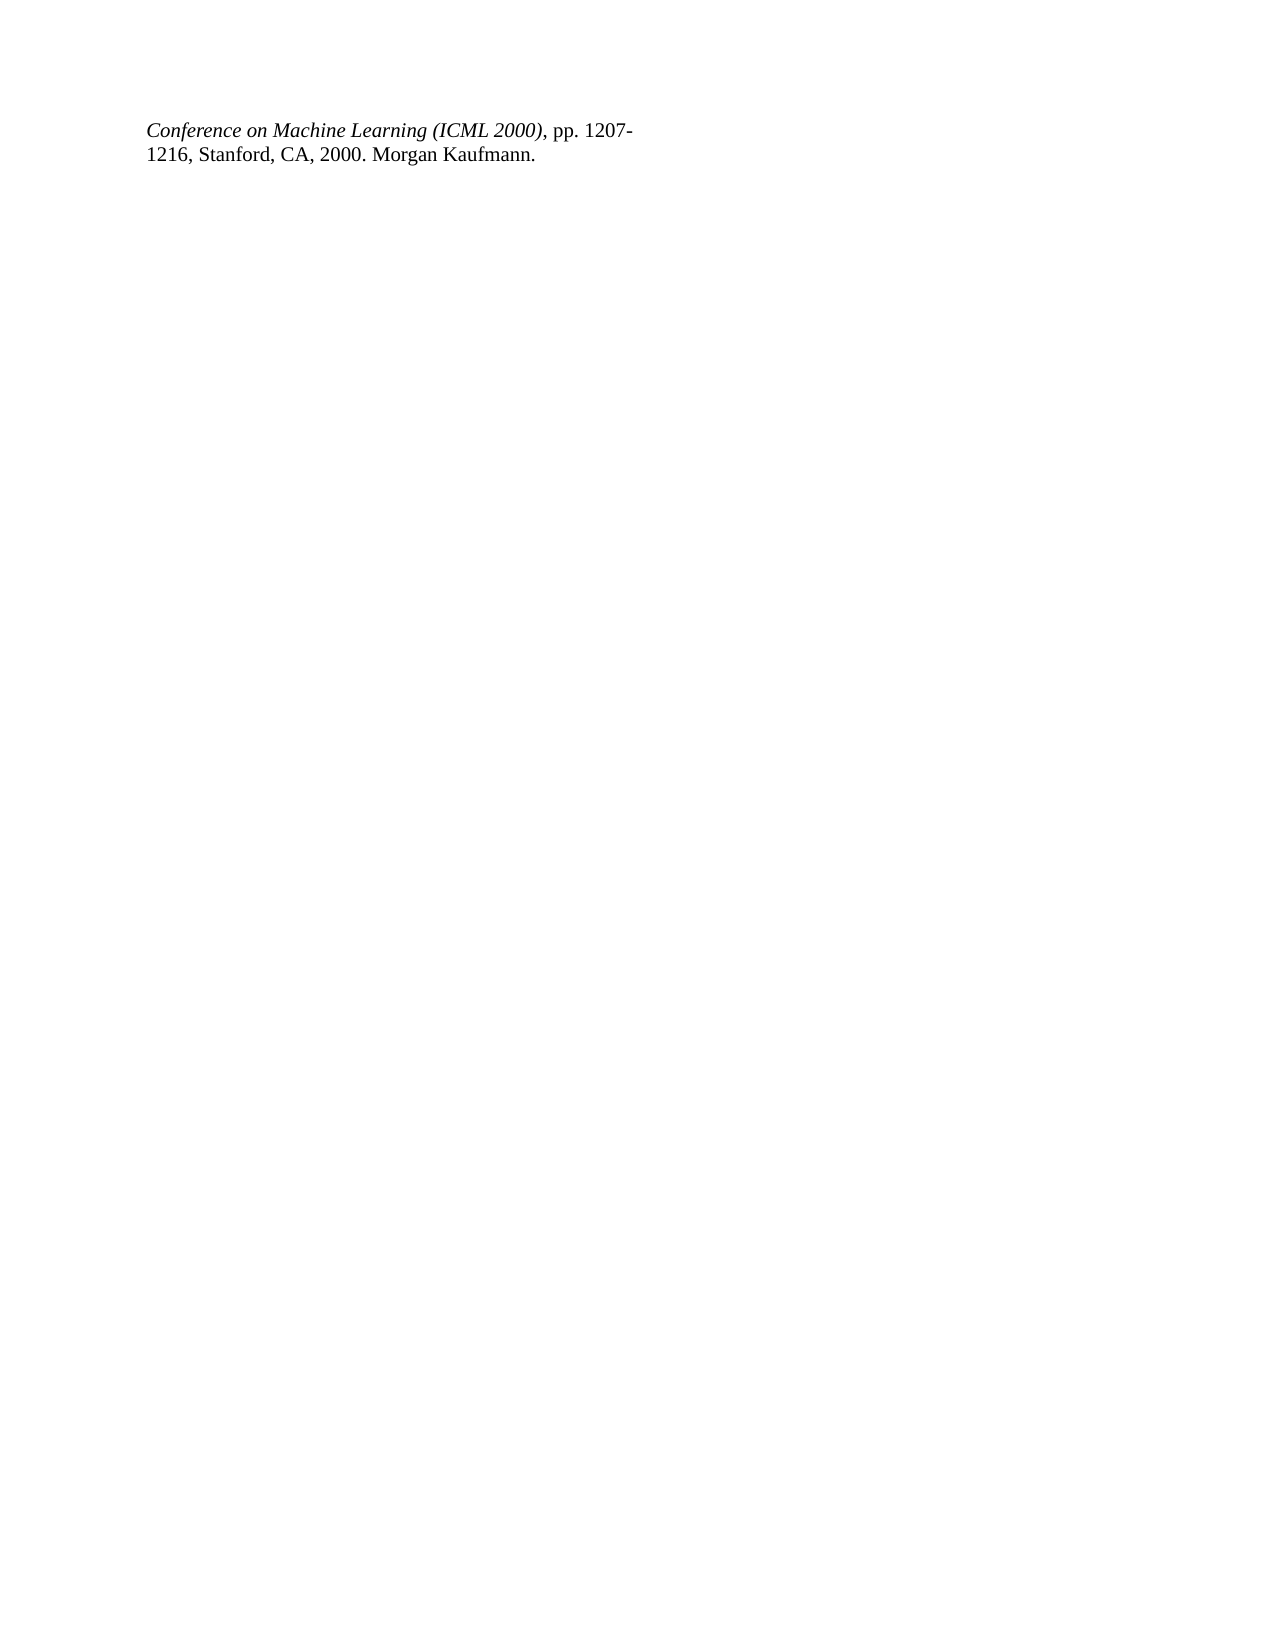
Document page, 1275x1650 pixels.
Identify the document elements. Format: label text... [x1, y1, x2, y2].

text Conference on Machine Learning (ICML 2000), pp. 1207-1216, Stanford, CA, 2000. Morgan Kaufmann. [118, 118, 637, 166]
